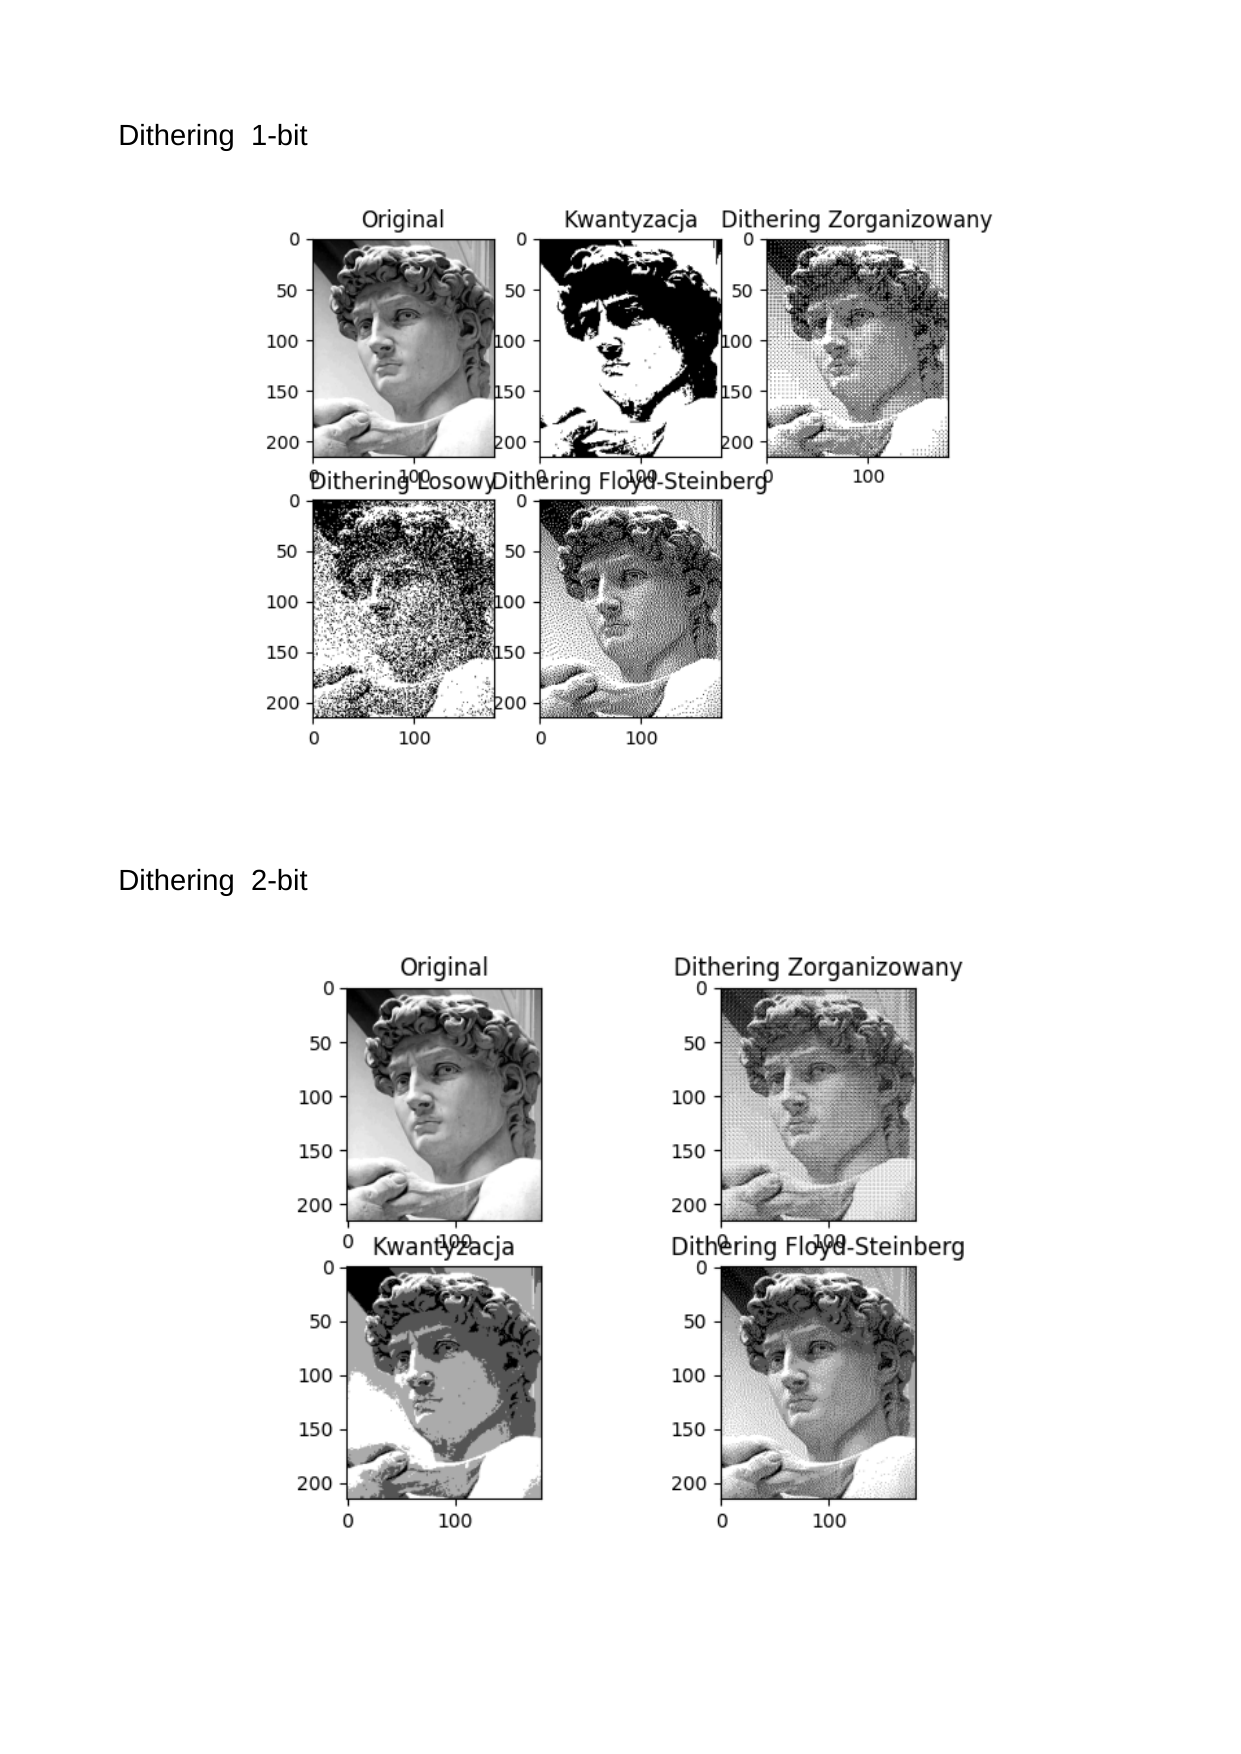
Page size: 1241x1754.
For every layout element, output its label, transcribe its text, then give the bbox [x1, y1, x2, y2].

subtitle Dithering 1-bit [118, 118, 1122, 152]
picture [205, 164, 1035, 786]
subtitle Dithering 2-bit [118, 863, 1122, 896]
picture [178, 908, 1062, 1572]
